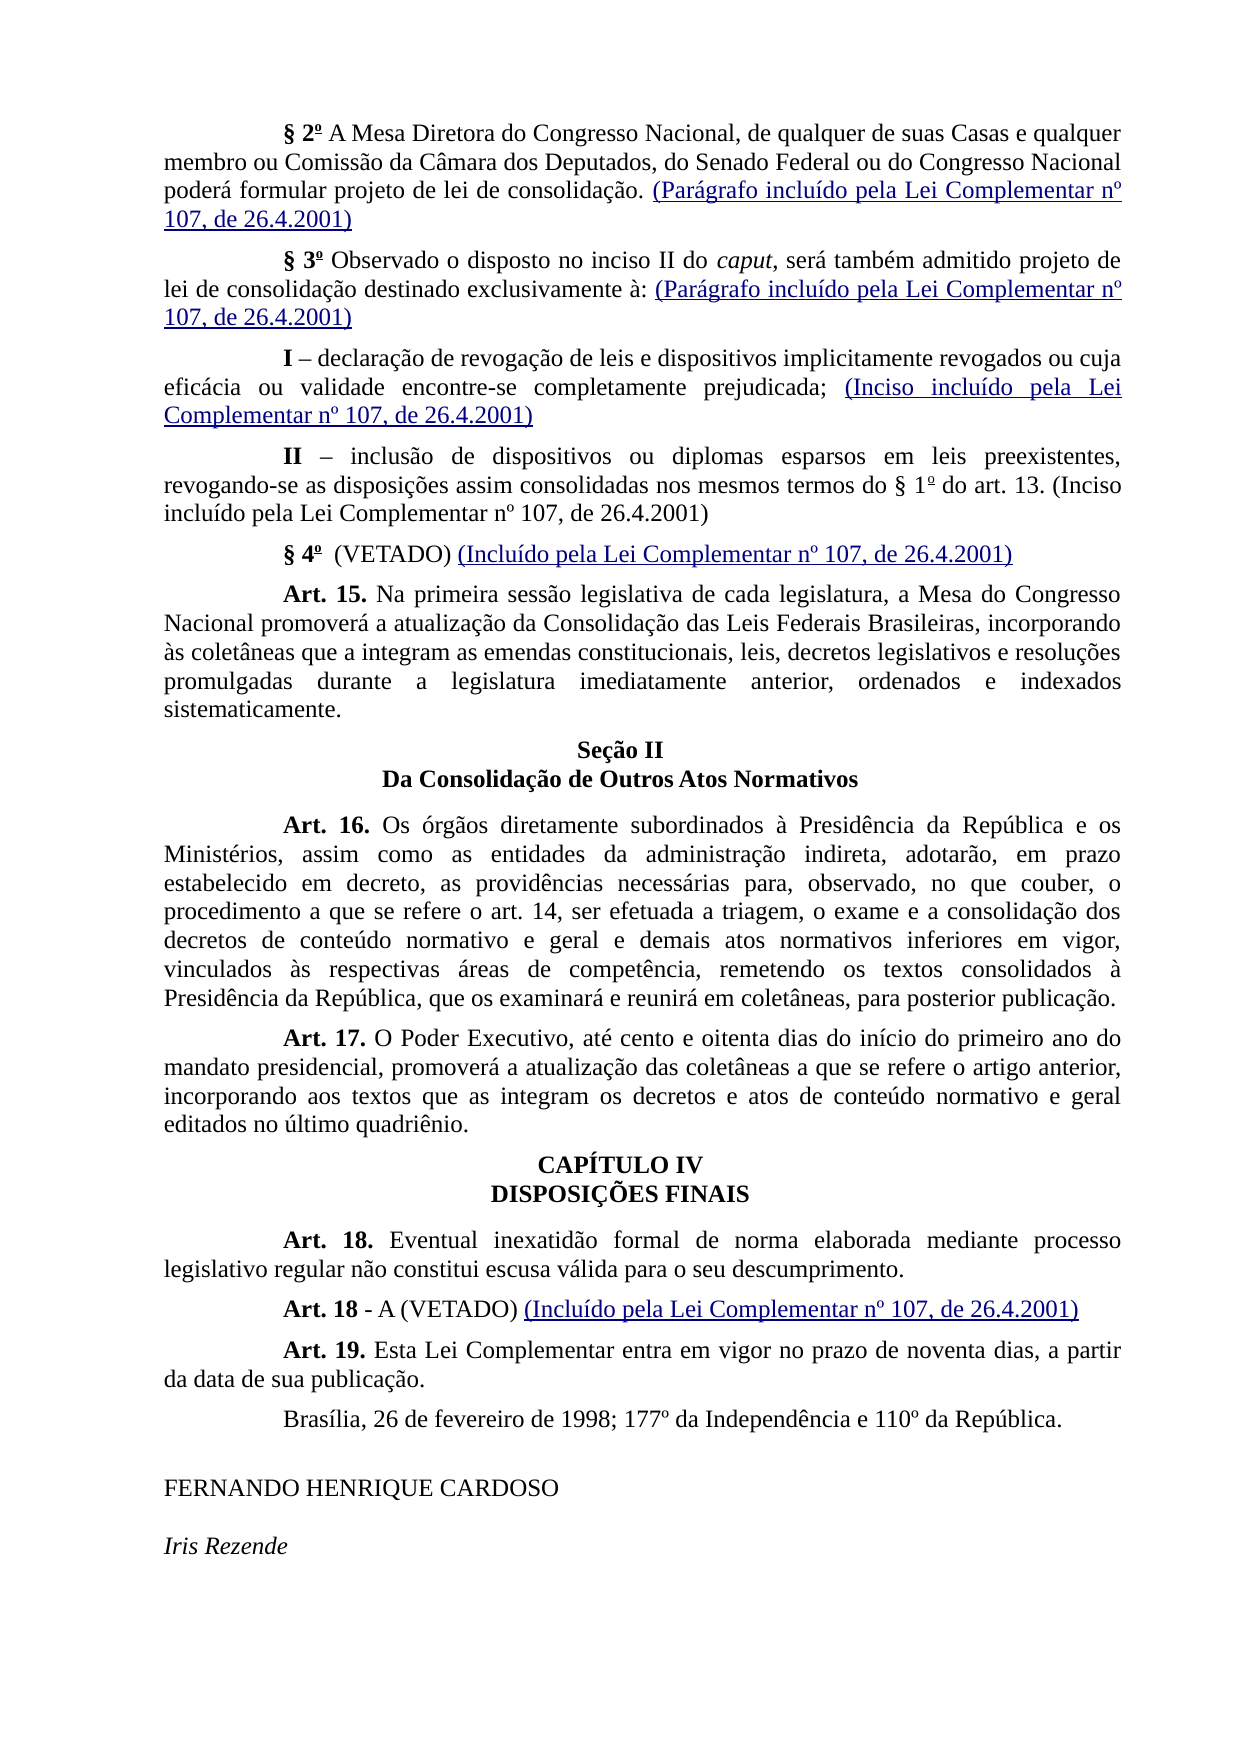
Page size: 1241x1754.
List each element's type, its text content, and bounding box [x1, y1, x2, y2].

text § 3o Observado o disposto no inciso II do caput, será também admitido projeto de lei de consolidação destinado exclusivamente à: (Parágrafo incluído pela Lei Complementar nº 107, de 26.4.2001) [163, 245, 1122, 331]
text Brasília, 26 de fevereiro de 1998; 177º da Independência e 110º da República. [163, 1404, 1122, 1433]
text FERNANDO HENRIQUE CARDOSO [163, 1473, 1122, 1502]
text Art. 15. Na primeira sessão legislativa de cada legislatura, a Mesa do Congresso Nacional promoverá a atualização da Consolidação das Leis Federais Brasileiras, incorporando às coletâneas que a integram as emendas constitucionais, leis, decretos legislativos e resoluções promulgadas durante a legislatura imediatamente anterior, ordenados e indexados sistematicamente. [163, 579, 1122, 723]
text Art. 18. Eventual inexatidão formal de norma elaborada mediante processo legislativo regular não constitui escusa válida para o seu descumprimento. [163, 1225, 1122, 1283]
text CAPÍTULO IV [118, 1150, 1122, 1179]
text I – declaração de revogação de leis e dispositivos implicitamente revogados ou cuja eficácia ou validade encontre-se completamente prejudicada; (Inciso incluído pela Lei Complementar nº 107, de 26.4.2001) [163, 343, 1122, 429]
text § 2o A Mesa Diretora do Congresso Nacional, de qualquer de suas Casas e qualquer membro ou Comissão da Câmara dos Deputados, do Senado Federal ou do Congresso Nacional poderá formular projeto de lei de consolidação. (Parágrafo incluído pela Lei Complementar nº 107, de 26.4.2001) [163, 118, 1122, 233]
text Seção II [118, 735, 1122, 764]
text Art. 17. O Poder Executivo, até cento e oitenta dias do início do primeiro ano do mandato presidencial, promoverá a atualização das coletâneas a que se refere o artigo anterior, incorporando aos textos que as integram os decretos e atos de conteúdo normativo e geral editados no último quadriênio. [163, 1023, 1122, 1138]
text II – inclusão de dispositivos ou diplomas esparsos em leis preexistentes, revogando-se as disposições assim consolidadas nos mesmos termos do § 1o do art. 13. (Inciso incluído pela Lei Complementar nº 107, de 26.4.2001) [163, 441, 1122, 527]
text § 4o (VETADO) (Incluído pela Lei Complementar nº 107, de 26.4.2001) [163, 539, 1122, 568]
text Art. 19. Esta Lei Complementar entra em vigor no prazo de noventa dias, a partir da data de sua publicação. [163, 1335, 1122, 1392]
text Art. 18 - A (VETADO) (Incluído pela Lei Complementar nº 107, de 26.4.2001) [163, 1294, 1122, 1323]
text Art. 16. Os órgãos diretamente subordinados à Presidência da República e os Ministérios, assim como as entidades da administração indireta, adotarão, em prazo estabelecido em decreto, as providências necessárias para, observado, no que couber, o procedimento a que se refere o art. 14, ser efetuada a triagem, o exame e a consolidação dos decretos de conteúdo normativo e geral e demais atos normativos inferiores em vigor, vinculados às respectivas áreas de competência, remetendo os textos consolidados à Presidência da República, que os examinará e reunirá em coletâneas, para posterior publicação. [163, 810, 1122, 1011]
text DISPOSIÇÕES FINAIS [118, 1179, 1122, 1207]
text Iris Rezende [163, 1531, 1122, 1560]
text Da Consolidação de Outros Atos Normativos [118, 764, 1122, 792]
